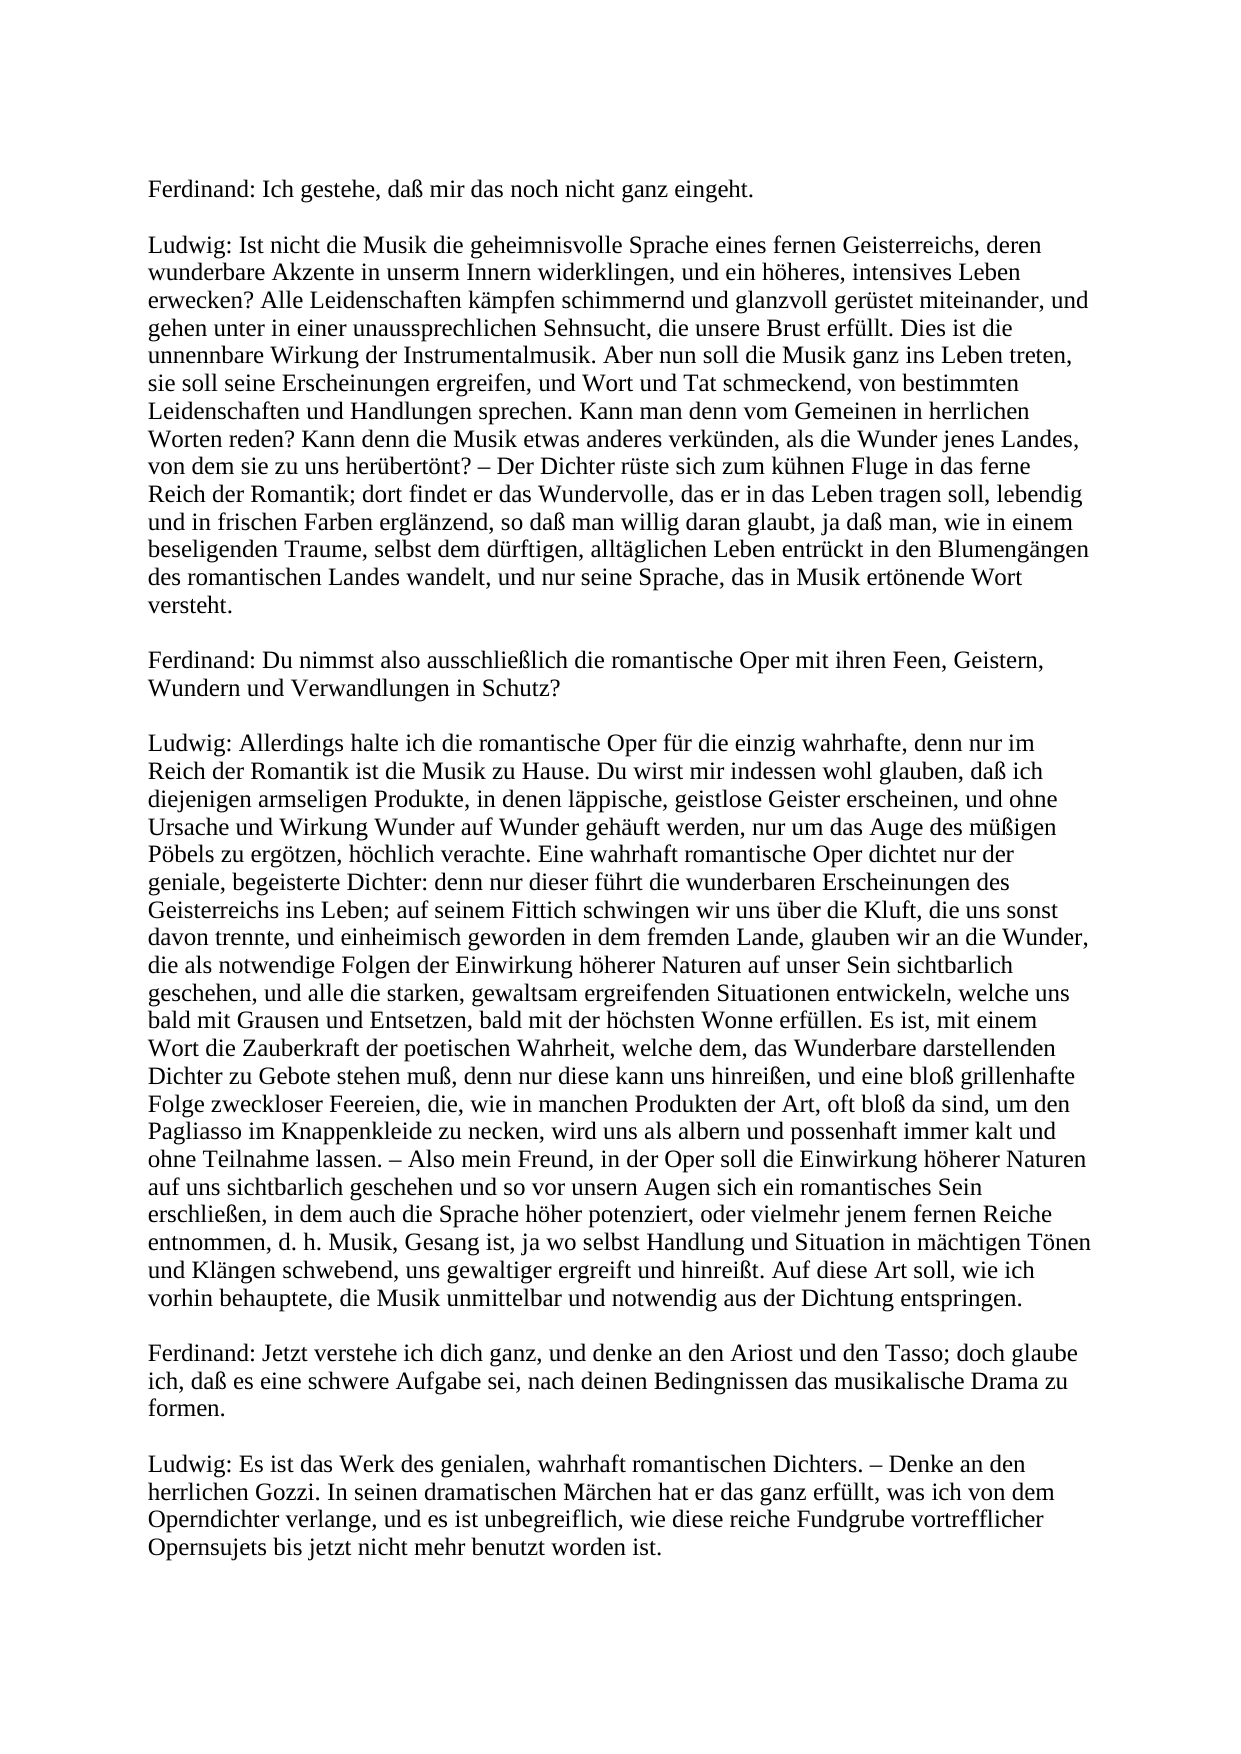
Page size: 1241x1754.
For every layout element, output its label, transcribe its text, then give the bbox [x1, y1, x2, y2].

text Ferdinand: Du nimmst also ausschließlich die romantische Oper mit ihren Feen, Geistern, Wundern und Verwandlungen in Schutz? [148, 646, 1092, 702]
text Ferdinand: Ich gestehe, daß mir das noch nicht ganz eingeht. [148, 175, 1092, 203]
text Ferdinand: Jetzt verstehe ich dich ganz, und denke an den Ariost und den Tasso; doch glaube ich, daß es eine schwere Aufgabe sei, nach deinen Bedingnissen das musikalische Drama zu formen. [148, 1339, 1092, 1422]
text Ludwig: Ist nicht die Musik die geheimnisvolle Sprache eines fernen Geisterreichs, deren wunderbare Akzente in unserm Innern widerklingen, und ein höheres, intensives Leben erwecken? Alle Leidenschaften kämpfen schimmernd und glanzvoll gerüstet miteinander, und gehen unter in einer unaussprechlichen Sehnsucht, die unsere Brust erfüllt. Dies ist die unnennbare Wirkung der Instrumentalmusik. Aber nun soll die Musik ganz ins Leben treten, sie soll seine Erscheinungen ergreifen, und Wort und Tat schmeckend, von bestimmten Leidenschaften und Handlungen sprechen. Kann man denn vom Gemeinen in herrlichen Worten reden? Kann denn die Musik etwas anderes verkünden, als die Wunder jenes Landes, von dem sie zu uns herübertönt? – Der Dichter rüste sich zum kühnen Fluge in das ferne Reich der Romantik; dort findet er das Wundervolle, das er in das Leben tragen soll, lebendig und in frischen Farben erglänzend, so daß man willig daran glaubt, ja daß man, wie in einem beseligenden Traume, selbst dem dürftigen, alltäglichen Leben entrückt in den Blumengängen des romantischen Landes wandelt, und nur seine Sprache, das in Musik ertönende Wort versteht. [148, 231, 1092, 619]
text Ludwig: Allerdings halte ich die romantische Oper für die einzig wahrhafte, denn nur im Reich der Romantik ist die Musik zu Hause. Du wirst mir indessen wohl glauben, daß ich diejenigen armseligen Produkte, in denen läppische, geistlose Geister erscheinen, und ohne Ursache und Wirkung Wunder auf Wunder gehäuft werden, nur um das Auge des müßigen Pöbels zu ergötzen, höchlich verachte. Eine wahrhaft romantische Oper dichtet nur der geniale, begeisterte Dichter: denn nur dieser führt die wunderbaren Erscheinungen des Geisterreichs ins Leben; auf seinem Fittich schwingen wir uns über die Kluft, die uns sonst davon trennte, und einheimisch geworden in dem fremden Lande, glauben wir an die Wunder, die als notwendige Folgen der Einwirkung höherer Naturen auf unser Sein sichtbarlich geschehen, und alle die starken, gewaltsam ergreifenden Situationen entwickeln, welche uns bald mit Grausen und Entsetzen, bald mit der höchsten Wonne erfüllen. Es ist, mit einem Wort die Zauberkraft der poetischen Wahrheit, welche dem, das Wunderbare darstellenden Dichter zu Gebote stehen muß, denn nur diese kann uns hinreißen, und eine bloß grillenhafte Folge zweckloser Feereien, die, wie in manchen Produkten der Art, oft bloß da sind, um den Pagliasso im Knappenkleide zu necken, wird uns als albern und possenhaft immer kalt und ohne Teilnahme lassen. – Also mein Freund, in der Oper soll die Einwirkung höherer Naturen auf uns sichtbarlich geschehen und so vor unsern Augen sich ein romantisches Sein erschließen, in dem auch die Sprache höher potenziert, oder vielmehr jenem fernen Reiche entnommen, d. h. Musik, Gesang ist, ja wo selbst Handlung und Situation in mächtigen Tönen und Klängen schwebend, uns gewaltiger ergreift und hinreißt. Auf diese Art soll, wie ich vorhin behauptete, die Musik unmittelbar und notwendig aus der Dichtung entspringen. [148, 729, 1092, 1311]
text Ludwig: Es ist das Werk des genialen, wahrhaft romantischen Dichters. – Denke an den herrlichen Gozzi. In seinen dramatischen Märchen hat er das ganz erfüllt, was ich von dem Operndichter verlange, und es ist unbegreiflich, wie diese reiche Fundgrube vortrefflicher Opernsujets bis jetzt nicht mehr benutzt worden ist. [148, 1450, 1092, 1561]
